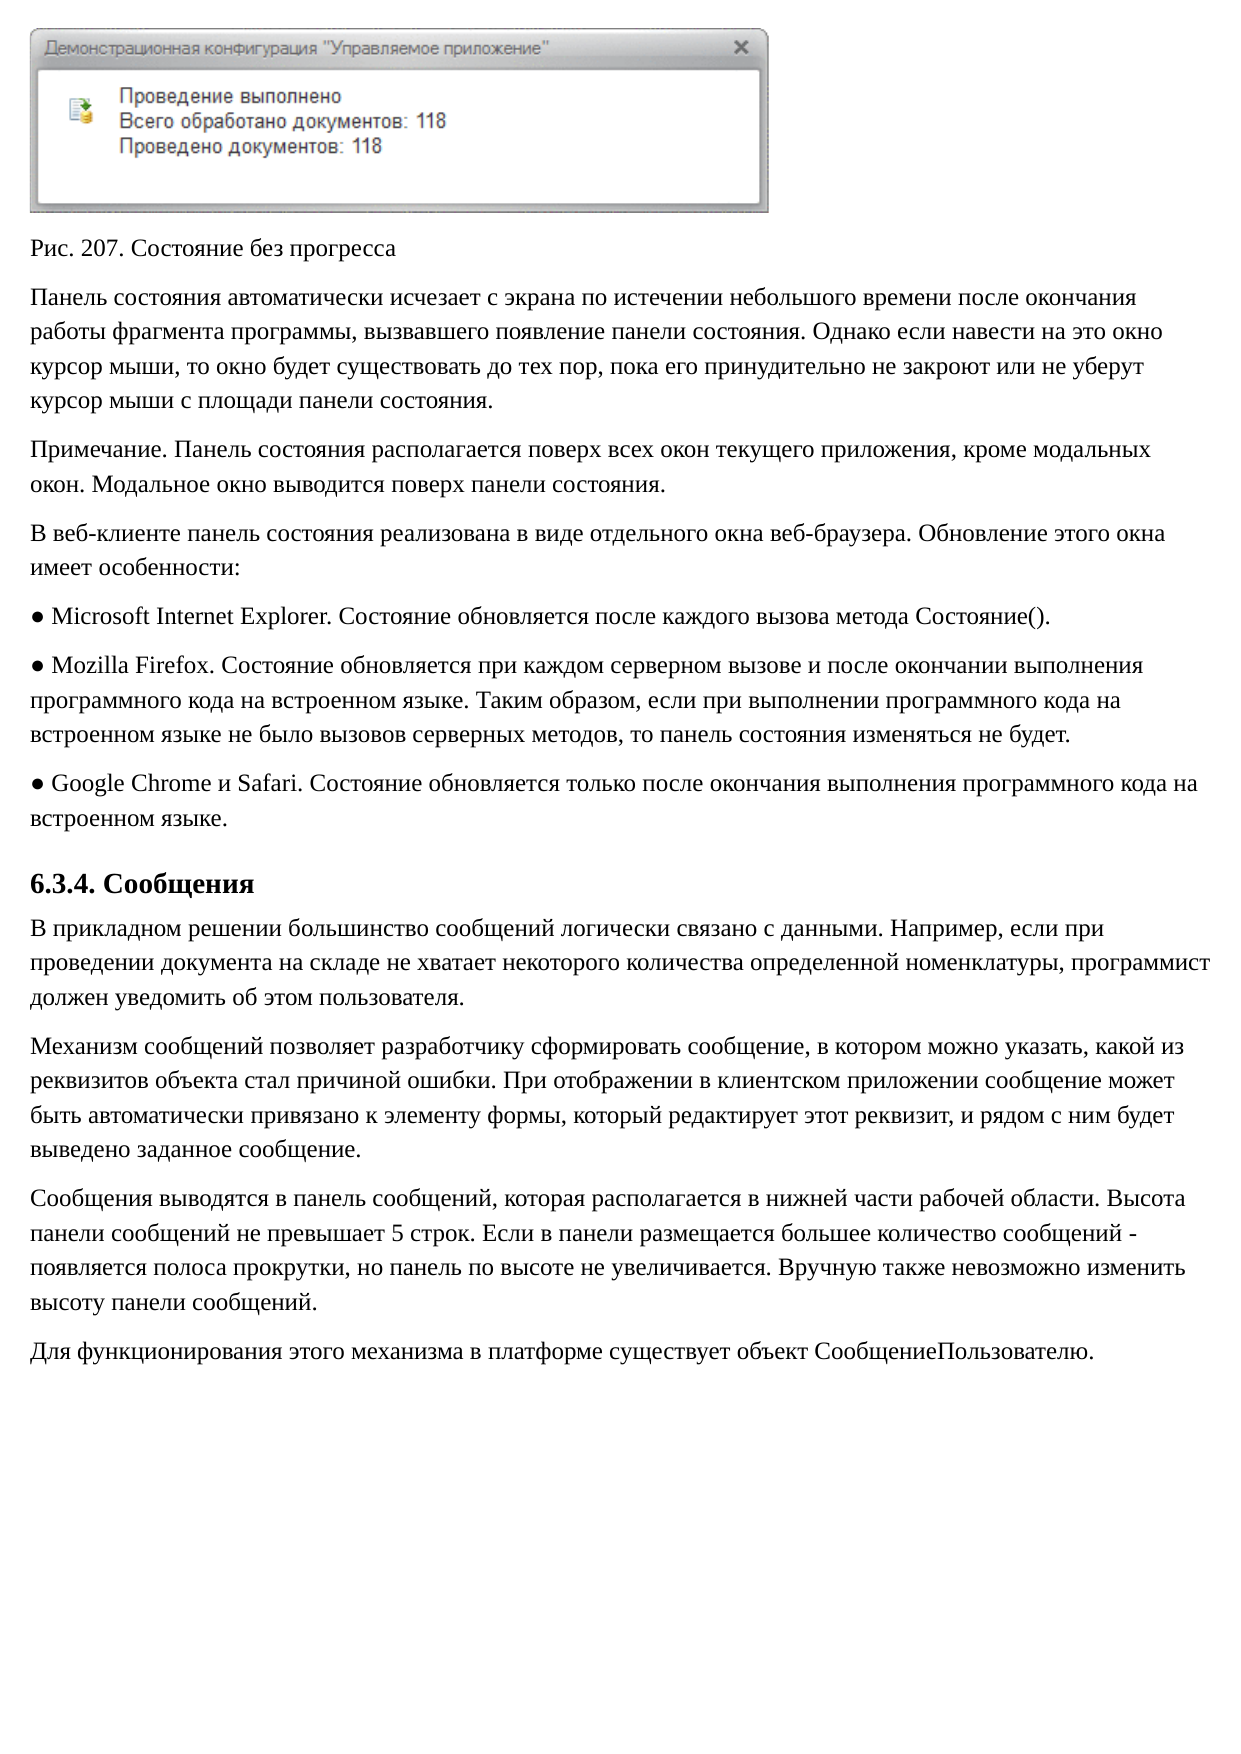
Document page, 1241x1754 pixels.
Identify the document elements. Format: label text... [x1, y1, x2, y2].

picture [29, 28, 769, 213]
text ● Mozilla Firefox. Состояние обновляется при каждом серверном вызове и после окончании выполнения программного кода на встроенном языке. Таким образом, если при выполнении программного кода на встроенном языке не было вызовов серверных методов, то панель состояния изменяться не будет. [30, 651, 1211, 748]
text ● Microsoft Internet Explorer. Состояние обновляется после каждого вызова метода Состояние(). [30, 601, 1211, 630]
text Примечание. Панель состояния располагается поверх всех окон текущего приложения, кроме модальных окон. Модальное окно выводится поверх панели состояния. [30, 434, 1211, 498]
text В прикладном решении большинство сообщений логически связано с данными. Например, если при проведении документа на складе не хватает некоторого количества определенной номенклатуры, программист должен уведомить об этом пользователя. [30, 913, 1211, 1010]
text Сообщения выводятся в панель сообщений, которая располагается в нижней части рабочей области. Высота панели сообщений не превышает 5 строк. Если в панели размещается большее количество сообщений ‑ появляется полоса прокрутки, но панель по высоте не увеличивается. Вручную также невозможно изменить высоту панели сообщений. [30, 1183, 1211, 1315]
text В веб-клиенте панель состояния реализована в виде отдельного окна веб-браузера. Обновление этого окна имеет особенности: [30, 518, 1211, 581]
subtitle 6.3.4. Сообщения [30, 867, 1211, 900]
text Механизм сообщений позволяет разработчику сформировать сообщение, в котором можно указать, какой из реквизитов объекта стал причиной ошибки. При отображении в клиентском приложении сообщение может быть автоматически привязано к элементу формы, который редактирует этот реквизит, и рядом с ним будет выведено заданное сообщение. [30, 1031, 1211, 1163]
text Для функционирования этого механизма в платформе существует объект СообщениеПользователю. [30, 1336, 1211, 1364]
text Рис. 207. Состояние без прогресса [30, 233, 1211, 262]
text ● Google Chrome и Safari. Состояние обновляется только после окончания выполнения программного кода на встроенном языке. [30, 768, 1211, 832]
text Панель состояния автоматически исчезает с экрана по истечении небольшого времени после окончания работы фрагмента программы, вызвавшего появление панели состояния. Однако если навести на это окно курсор мыши, то окно будет существовать до тех пор, пока его принудительно не закроют или не уберут курсор мыши с площади панели состояния. [30, 282, 1211, 414]
